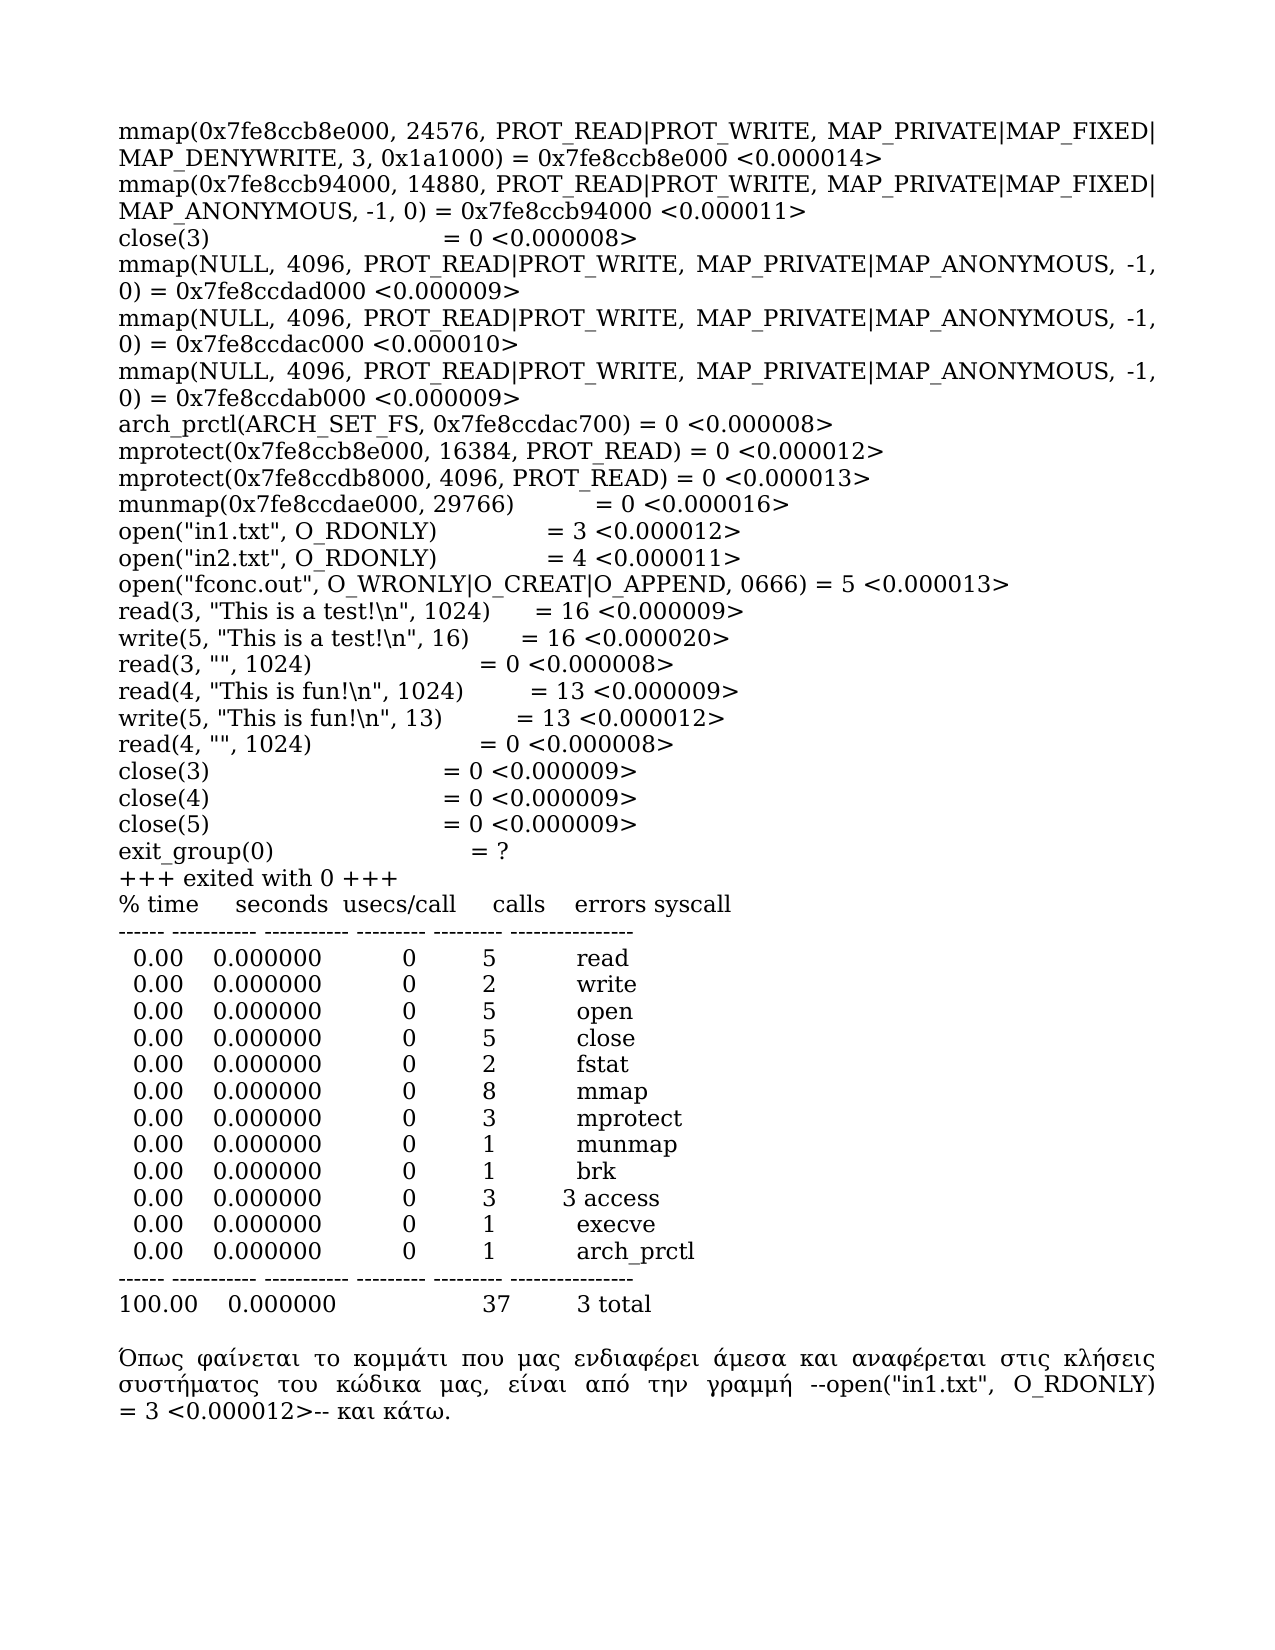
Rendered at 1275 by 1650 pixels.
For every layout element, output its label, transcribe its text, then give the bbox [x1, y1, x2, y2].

text 0.00 0.000000 0 2 fstat [118, 1051, 1157, 1078]
text 0.00 0.000000 0 3 3 access [118, 1185, 1157, 1211]
text 0.00 0.000000 0 8 mmap [118, 1078, 1157, 1105]
text close(5) = 0 <0.000009> [118, 811, 1157, 838]
text read(4, "", 1024) = 0 <0.000008> [118, 731, 1157, 758]
text 0.00 0.000000 0 2 write [118, 971, 1157, 998]
text 0.00 0.000000 0 1 execve [118, 1211, 1157, 1238]
text write(5, "This is fun!\n", 13) = 13 <0.000012> [118, 705, 1157, 731]
text 0.00 0.000000 0 5 close [118, 1025, 1157, 1051]
text Όπως φαίνεται το κομμάτι που μας ενδιαφέρει άμεσα και αναφέρεται στις κλήσεις συστήματος του κώδικα μας, είναι από την γραμμή --open("in1.txt", O_RDONLY) = 3 <0.000012>-- και κάτω. [118, 1345, 1157, 1425]
text 0.00 0.000000 0 1 brk [118, 1158, 1157, 1185]
text arch_prctl(ARCH_SET_FS, 0x7fe8ccdac700) = 0 <0.000008> [118, 411, 1157, 438]
text 0.00 0.000000 0 5 open [118, 998, 1157, 1025]
text mmap(NULL, 4096, PROT_READ|PROT_WRITE, MAP_PRIVATE|MAP_ANONYMOUS, -1, 0) = 0x7fe8ccdad000 <0.000009> [118, 251, 1157, 305]
text mprotect(0x7fe8ccb8e000, 16384, PROT_READ) = 0 <0.000012> [118, 438, 1157, 465]
text munmap(0x7fe8ccdae000, 29766) = 0 <0.000016> [118, 491, 1157, 518]
text 0.00 0.000000 0 5 read [118, 945, 1157, 971]
text ------ ----------- ----------- --------- --------- ---------------- [118, 918, 1157, 945]
text mmap(NULL, 4096, PROT_READ|PROT_WRITE, MAP_PRIVATE|MAP_ANONYMOUS, -1, 0) = 0x7fe8ccdab000 <0.000009> [118, 358, 1157, 411]
text close(3) = 0 <0.000008> [118, 225, 1157, 251]
text close(3) = 0 <0.000009> [118, 758, 1157, 785]
text mmap(0x7fe8ccb94000, 14880, PROT_READ|PROT_WRITE, MAP_PRIVATE|MAP_FIXED|MAP_ANONYMOUS, -1, 0) = 0x7fe8ccb94000 <0.000011> [118, 171, 1157, 225]
text mprotect(0x7fe8ccdb8000, 4096, PROT_READ) = 0 <0.000013> [118, 465, 1157, 491]
text % time seconds usecs/call calls errors syscall [118, 891, 1157, 918]
text open("in1.txt", O_RDONLY) = 3 <0.000012> [118, 518, 1157, 545]
text close(4) = 0 <0.000009> [118, 785, 1157, 811]
text read(3, "This is a test!\n", 1024) = 16 <0.000009> [118, 598, 1157, 625]
text open("in2.txt", O_RDONLY) = 4 <0.000011> [118, 545, 1157, 571]
text mmap(NULL, 4096, PROT_READ|PROT_WRITE, MAP_PRIVATE|MAP_ANONYMOUS, -1, 0) = 0x7fe8ccdac000 <0.000010> [118, 305, 1157, 358]
text 0.00 0.000000 0 3 mprotect [118, 1105, 1157, 1131]
text exit_group(0) = ? [118, 838, 1157, 865]
text 0.00 0.000000 0 1 arch_prctl [118, 1238, 1157, 1265]
text read(4, "This is fun!\n", 1024) = 13 <0.000009> [118, 678, 1157, 705]
text 0.00 0.000000 0 1 munmap [118, 1131, 1157, 1158]
text open("fconc.out", O_WRONLY|O_CREAT|O_APPEND, 0666) = 5 <0.000013> [118, 571, 1157, 598]
text mmap(0x7fe8ccb8e000, 24576, PROT_READ|PROT_WRITE, MAP_PRIVATE|MAP_FIXED|MAP_DENYWRITE, 3, 0x1a1000) = 0x7fe8ccb8e000 <0.000014> [118, 118, 1157, 171]
text read(3, "", 1024) = 0 <0.000008> [118, 651, 1157, 678]
text 100.00 0.000000 37 3 total [118, 1291, 1157, 1318]
text write(5, "This is a test!\n", 16) = 16 <0.000020> [118, 625, 1157, 651]
text +++ exited with 0 +++ [118, 865, 1157, 891]
text ------ ----------- ----------- --------- --------- ---------------- [118, 1265, 1157, 1291]
